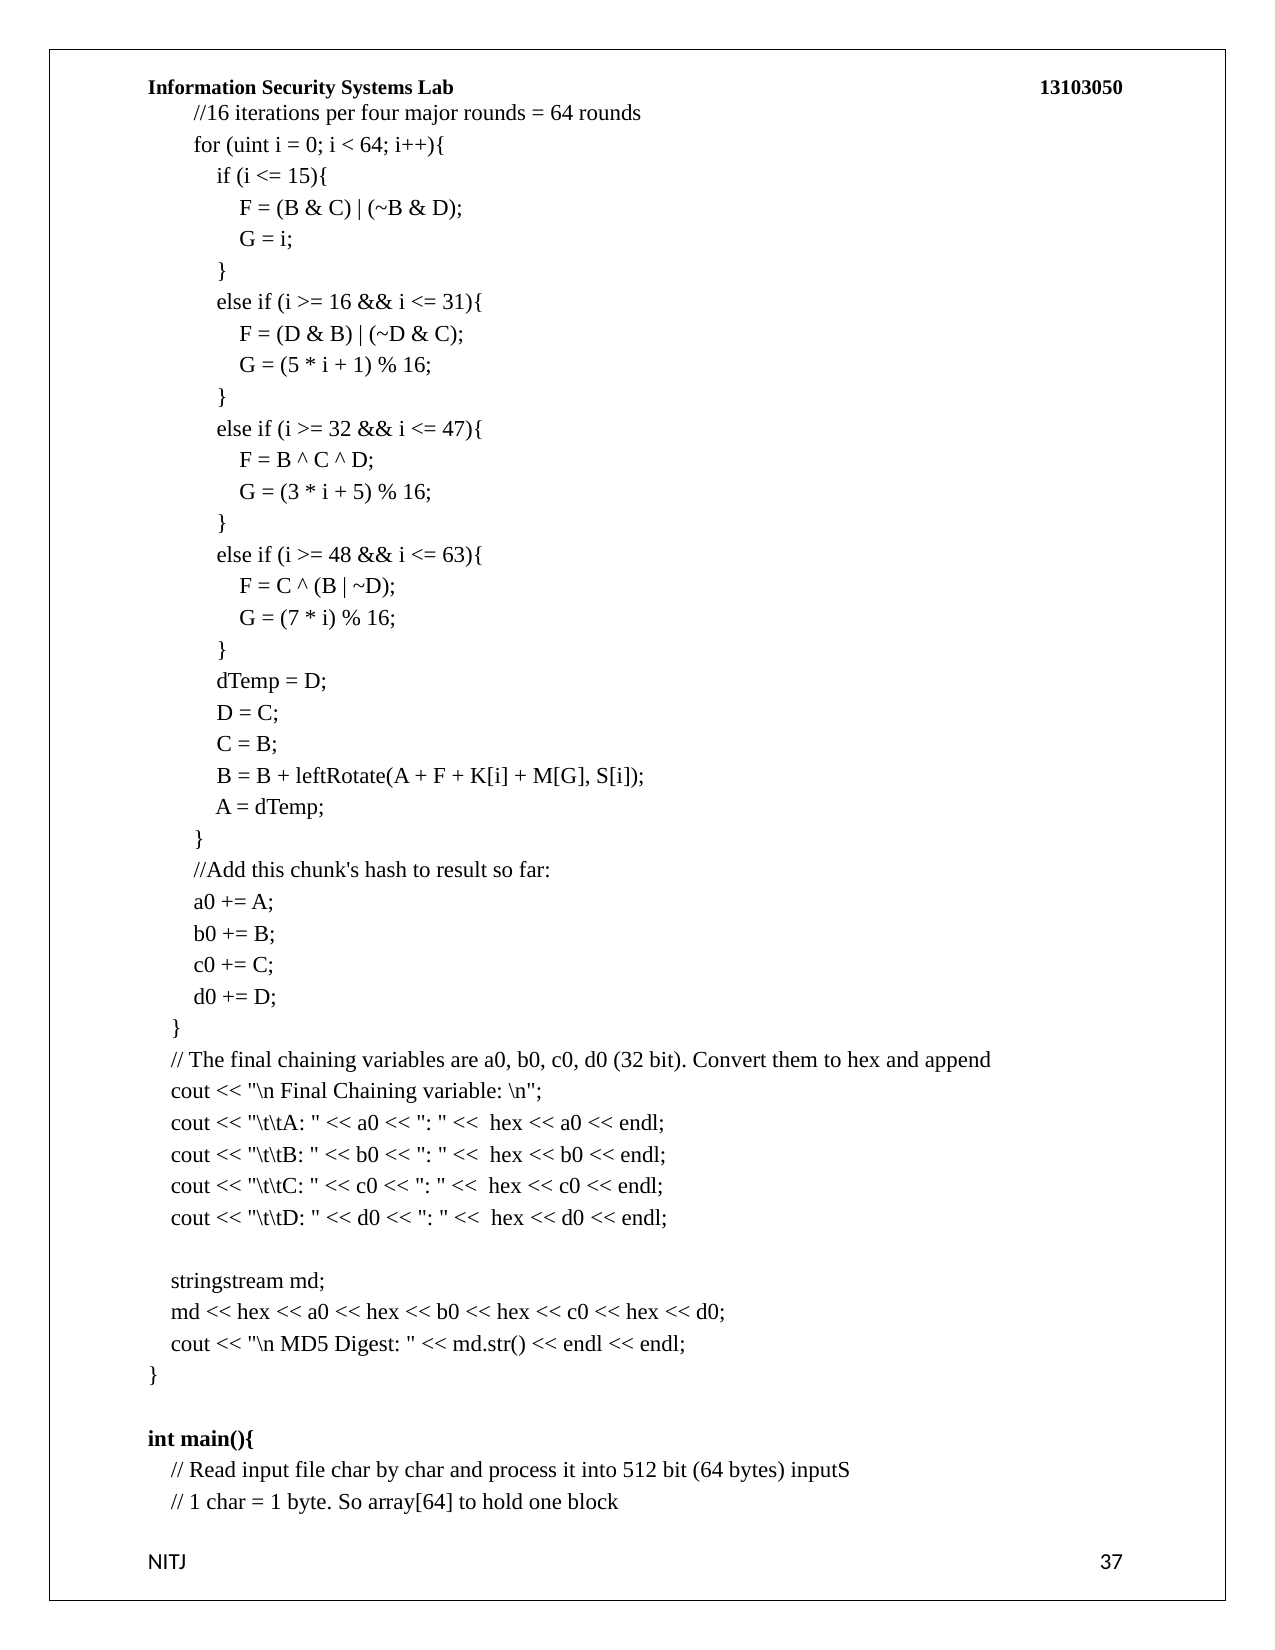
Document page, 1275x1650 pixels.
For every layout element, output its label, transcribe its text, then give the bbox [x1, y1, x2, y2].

text D = C; [148, 699, 1169, 725]
text if (i <= 15){ [148, 162, 1169, 188]
text cout << "\t\tC: " << c0 << ": " << hex << c0 << endl; [148, 1172, 1169, 1198]
text F = (D & B) | (~D & C); [148, 320, 1169, 346]
text stringstream md; [148, 1267, 1169, 1293]
text // The final chaining variables are a0, b0, c0, d0 (32 bit). Convert them to hex and append [148, 1046, 1169, 1072]
text G = i; [148, 225, 1169, 252]
text a0 += A; [148, 888, 1169, 914]
text B = B + leftRotate(A + F + K[i] + M[G], S[i]); [148, 762, 1169, 788]
text F = B ^ C ^ D; [148, 446, 1169, 473]
text // 1 char = 1 byte. So array[64] to hold one block [148, 1488, 1169, 1514]
text d0 += D; [148, 983, 1169, 1009]
text cout << "\t\tB: " << b0 << ": " << hex << b0 << endl; [148, 1141, 1169, 1167]
text else if (i >= 32 && i <= 47){ [148, 415, 1169, 441]
text cout << "\t\tD: " << d0 << ": " << hex << d0 << endl; [148, 1204, 1169, 1230]
text md << hex << a0 << hex << b0 << hex << c0 << hex << d0; [148, 1298, 1169, 1325]
text // Read input file char by char and process it into 512 bit (64 bytes) inputS [148, 1456, 1169, 1483]
text cout << "\t\tA: " << a0 << ": " << hex << a0 << endl; [148, 1109, 1169, 1135]
text } [148, 257, 1169, 283]
text } [148, 1014, 1169, 1041]
text } [148, 509, 1169, 536]
text G = (7 * i) % 16; [148, 604, 1169, 630]
text int main(){ [148, 1425, 1169, 1451]
text F = (B & C) | (~B & D); [148, 194, 1169, 220]
text } [148, 825, 1169, 851]
text else if (i >= 48 && i <= 63){ [148, 541, 1169, 567]
text C = B; [148, 730, 1169, 757]
text for (uint i = 0; i < 64; i++){ [148, 131, 1169, 157]
text } [148, 383, 1169, 409]
text dTemp = D; [148, 667, 1169, 693]
text G = (5 * i + 1) % 16; [148, 352, 1169, 378]
text cout << "\n MD5 Digest: " << md.str() << endl << endl; [148, 1330, 1169, 1356]
text cout << "\n Final Chaining variable: \n"; [148, 1077, 1169, 1104]
text else if (i >= 16 && i <= 31){ [148, 288, 1169, 315]
text G = (3 * i + 5) % 16; [148, 478, 1169, 504]
text A = dTemp; [148, 793, 1169, 820]
text //Add this chunk's hash to result so far: [148, 857, 1169, 883]
text //16 iterations per four major rounds = 64 rounds [148, 99, 1169, 125]
text c0 += C; [148, 951, 1169, 978]
text F = C ^ (B | ~D); [148, 572, 1169, 599]
text b0 += B; [148, 920, 1169, 946]
text } [148, 636, 1169, 662]
text } [148, 1362, 1169, 1388]
